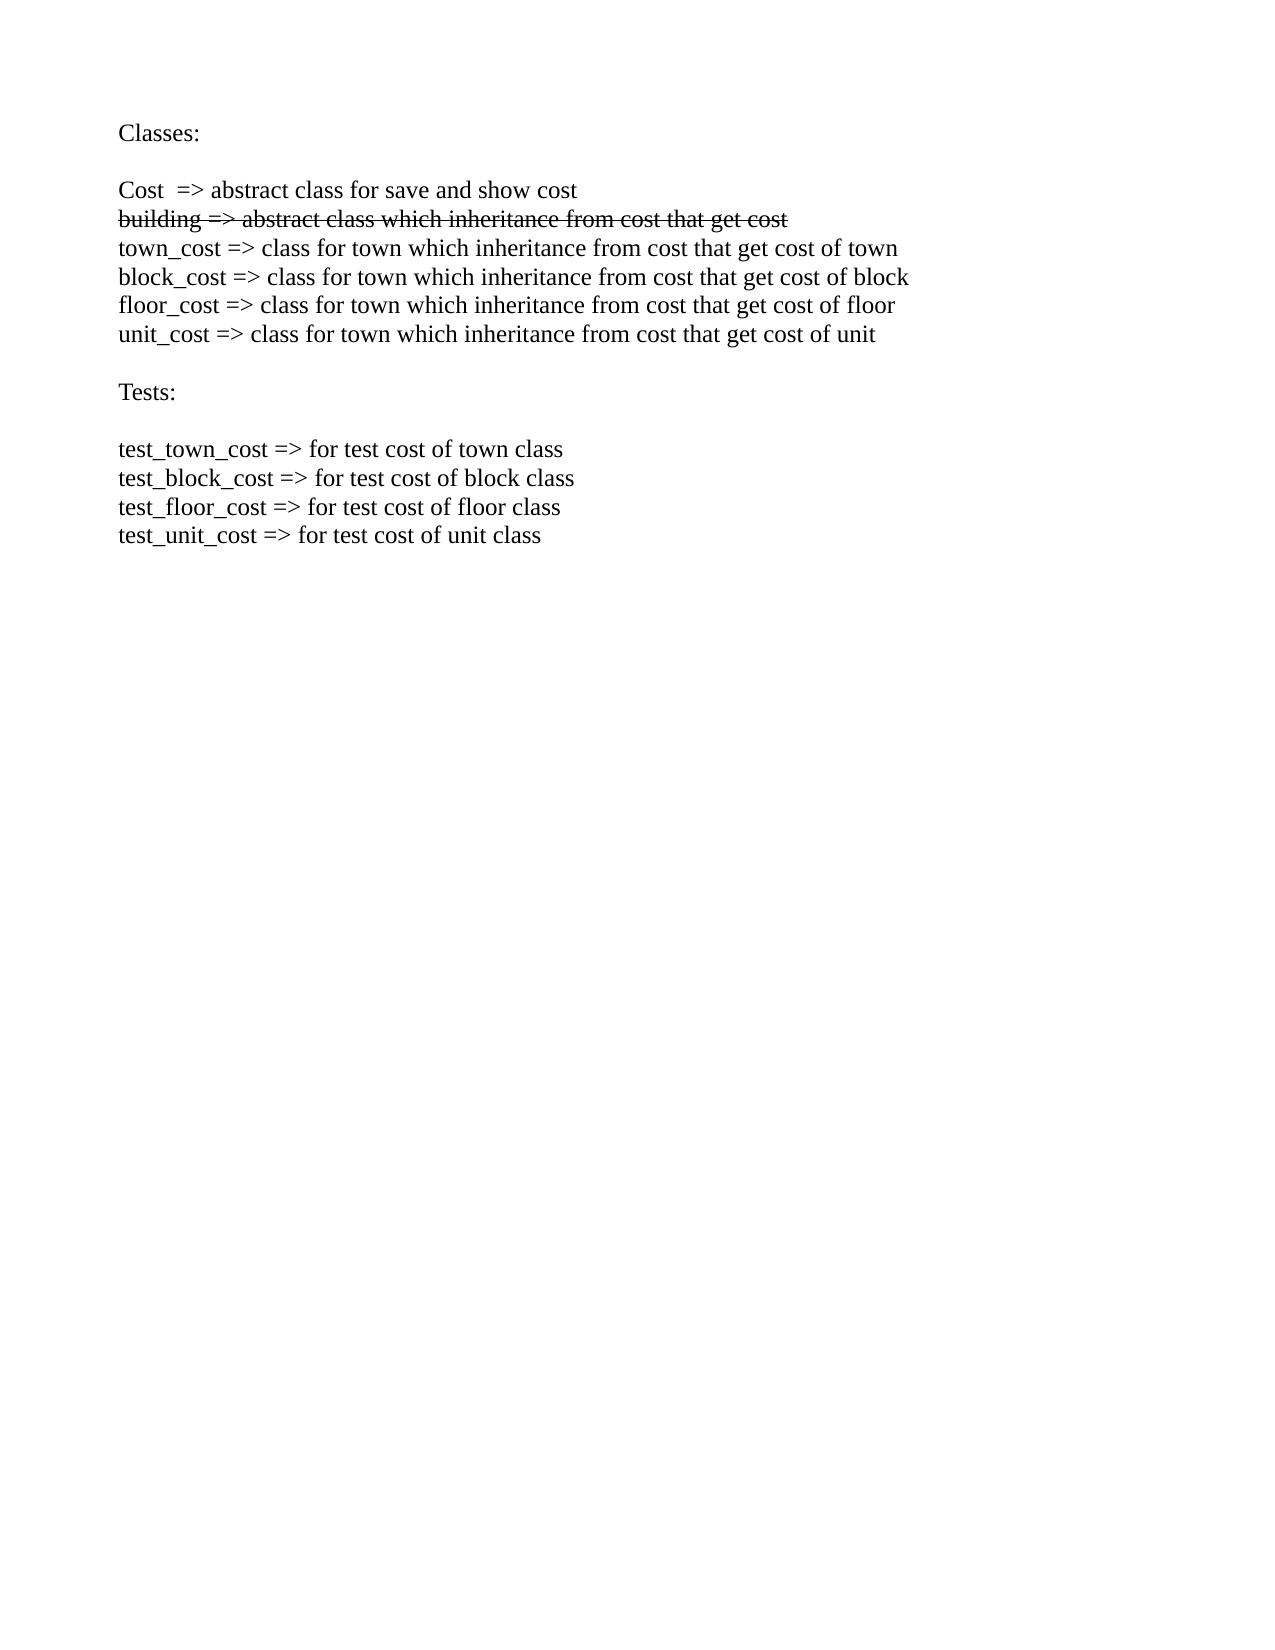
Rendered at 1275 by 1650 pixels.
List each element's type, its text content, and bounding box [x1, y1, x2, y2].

text test_town_cost => for test cost of town class [118, 434, 1157, 463]
text block_cost => class for town which inheritance from cost that get cost of block [118, 262, 1157, 291]
text test_floor_cost => for test cost of floor class [118, 492, 1157, 521]
text town_cost => class for town which inheritance from cost that get cost of town [118, 233, 1157, 262]
text floor_cost => class for town which inheritance from cost that get cost of floor [118, 291, 1157, 319]
text Classes: [118, 118, 1157, 147]
text Tests: [118, 377, 1157, 406]
text unit_cost => class for town which inheritance from cost that get cost of unit [118, 319, 1157, 348]
text test_block_cost => for test cost of block class [118, 463, 1157, 492]
text Cost => abstract class for save and show cost [118, 176, 1157, 204]
text test_unit_cost => for test cost of unit class [118, 521, 1157, 549]
text building => abstract class which inheritance from cost that get cost [118, 204, 1157, 233]
